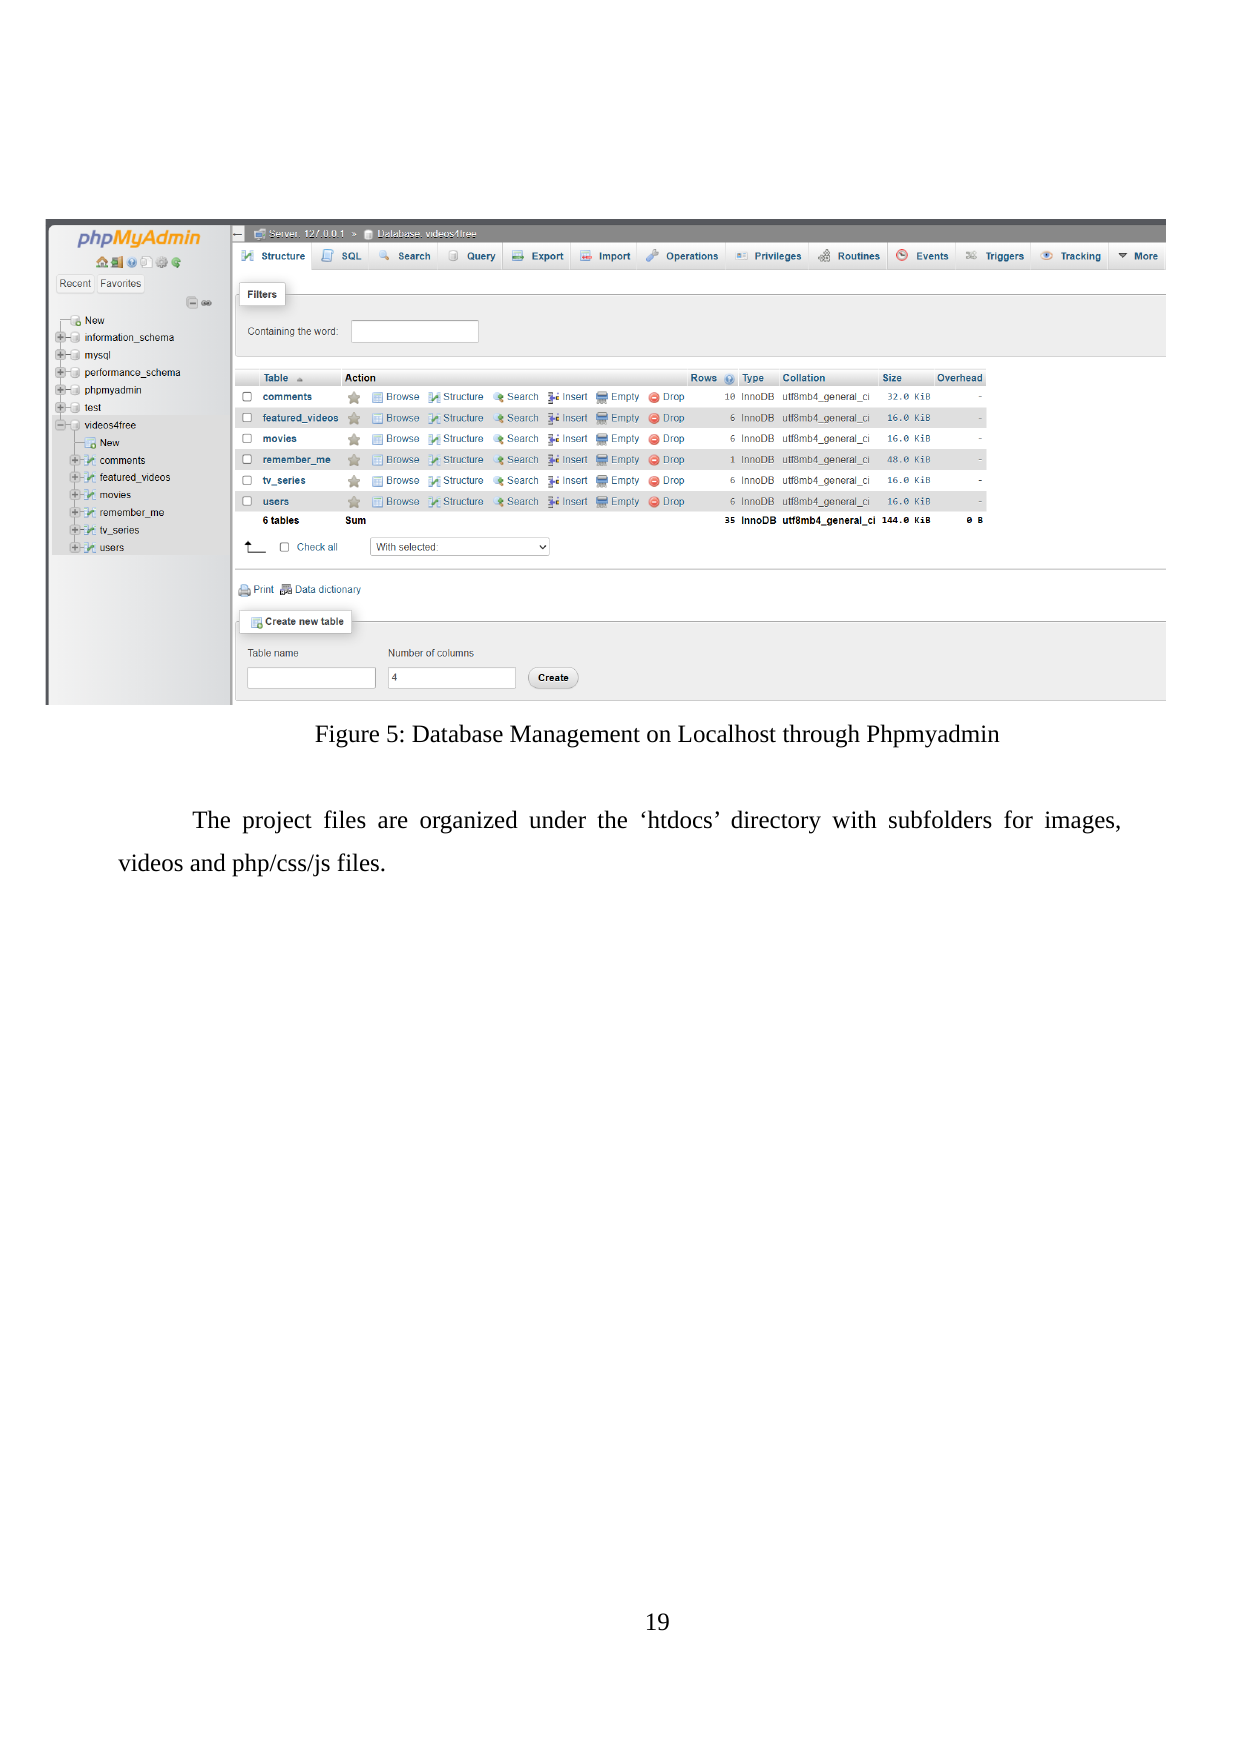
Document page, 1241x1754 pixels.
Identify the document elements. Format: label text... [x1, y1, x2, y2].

text Figure 5: Database Management on Localhost through Phpmyadmin [118, 705, 1122, 748]
text The project files are organized under the ‘htdocs’ directory with subfolders for images, videos and php/css/js files. [118, 805, 1122, 877]
picture [45, 219, 1166, 705]
